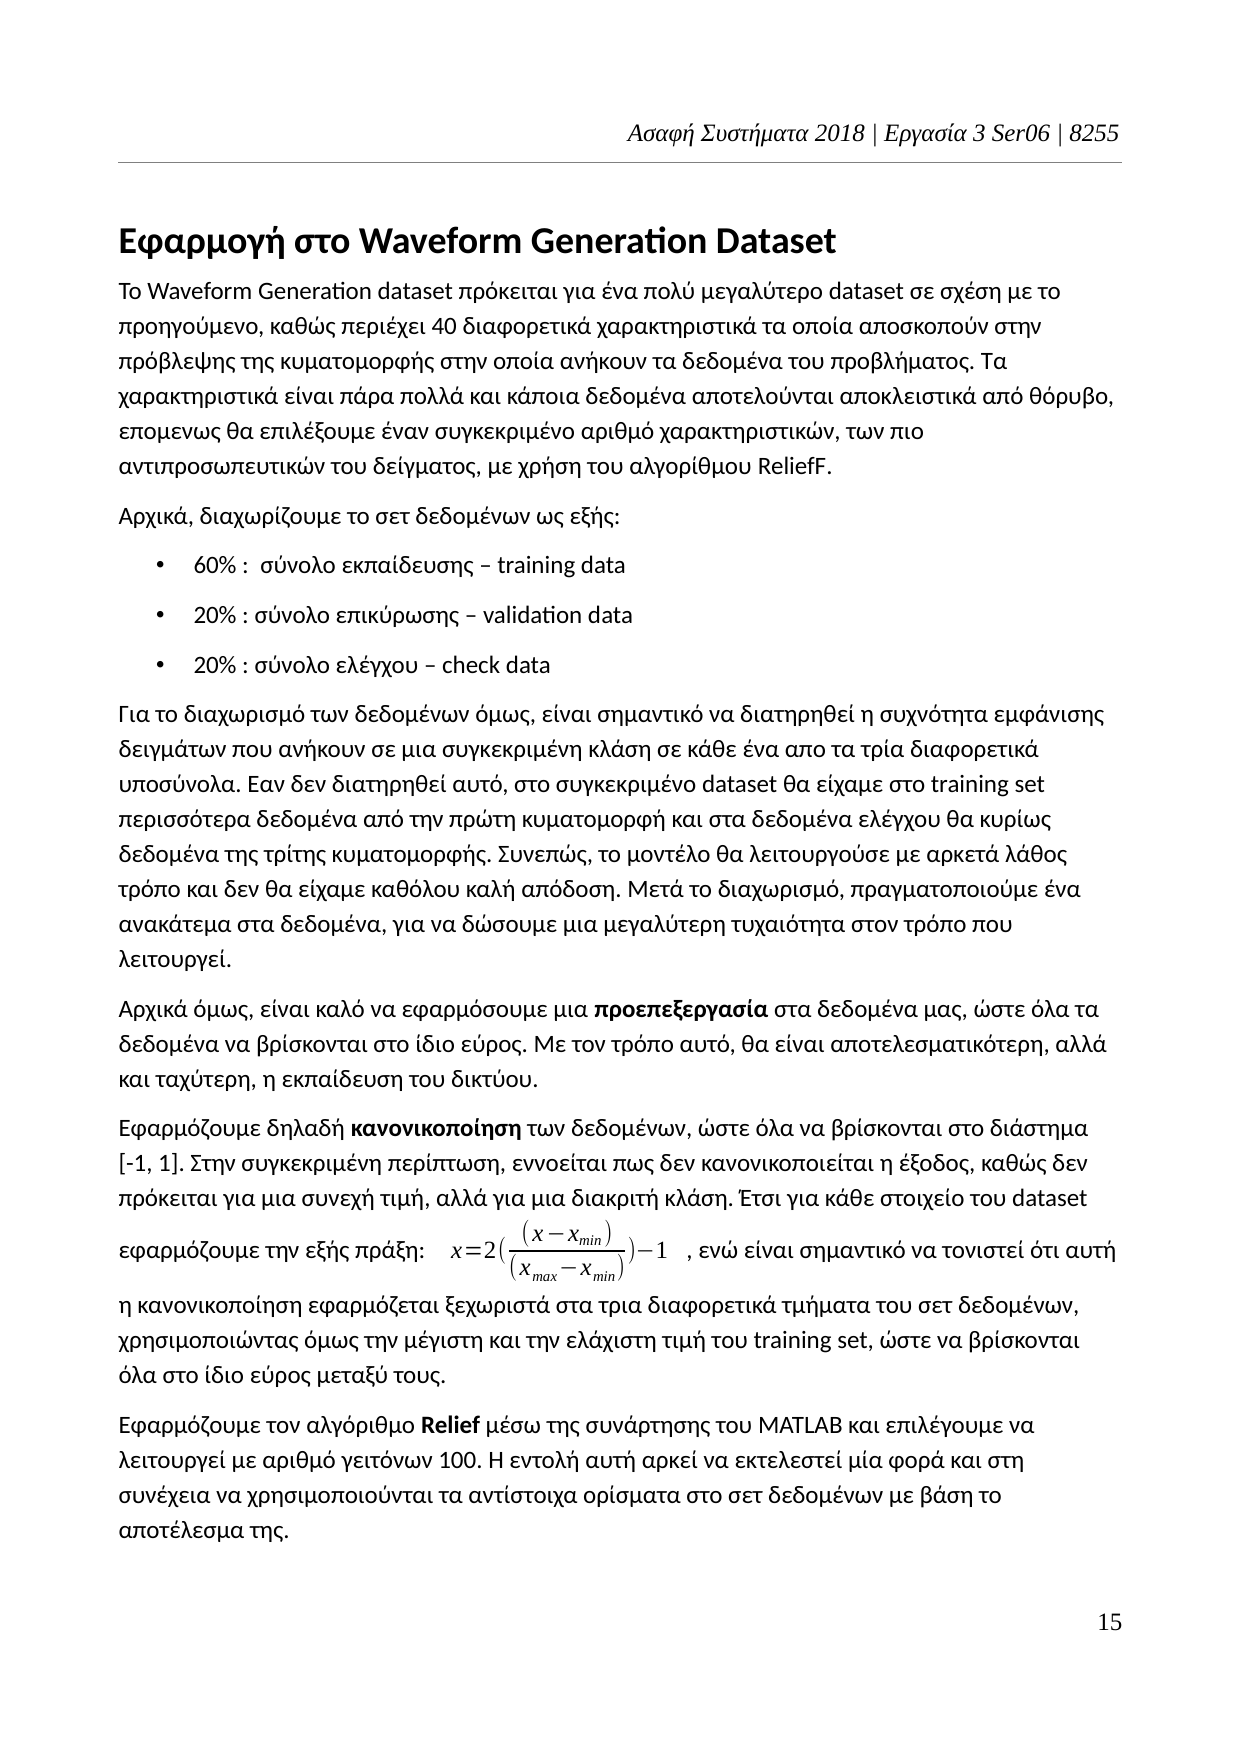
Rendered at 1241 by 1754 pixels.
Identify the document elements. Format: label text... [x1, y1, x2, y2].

text Αρχικά όμως, είναι καλό να εφαρμόσουμε μια προεπεξεργασία στα δεδομένα μας, ώστε όλα τα δεδομένα να βρίσκονται στο ίδιο εύρος. Με τον τρόπο αυτό, θα είναι αποτελεσματικότερη, αλλά και ταχύτερη, η εκπαίδευση του δικτύου. [118, 993, 1122, 1093]
subtitle Εφαρμογή στο Waveform Generation Dataset [118, 217, 1122, 263]
text Εφαρμόζουμε δηλαδή κανονικοποίηση των δεδομένων, ώστε όλα να βρίσκονται στο διάστημα [-1, 1]. Στην συγκεκριμένη περίπτωση, εννοείται πως δεν κανονικοποιείται η έξοδος, καθώς δεν πρόκειται για μια συνεχή τιμή, αλλά για μια διακριτή κλάση. Έτσι για κάθε στοιχείο του dataset εφαρμόζουμε την εξής πράξη: , ενώ είναι σημαντικό να τονιστεί ότι αυτή η κανονικοποίηση εφαρμόζεται ξεχωριστά στα τρια διαφορετικά τμήματα του σετ δεδομένων, χρησιμοποιώντας όμως την μέγιστη και την ελάχιστη τιμή του training set, ώστε να βρίσκονται όλα στο ίδιο εύρος μεταξύ τους. [118, 1113, 1122, 1390]
text Εφαρμόζουμε τον αλγόριθμο Relief μέσω της συνάρτησης του MATLAB και επιλέγουμε να λειτουργεί με αριθμό γειτόνων 100. Η εντολή αυτή αρκεί να εκτελεστεί μία φορά και στη συνέχεια να χρησιμοποιούνται τα αντίστοιχα ορίσματα στο σετ δεδομένων με βάση το αποτέλεσμα της. [118, 1409, 1122, 1544]
text Το Waveform Generation dataset πρόκειται για ένα πολύ μεγαλύτερο dataset σε σχέση με το προηγούμενο, καθώς περιέχει 40 διαφορετικά χαρακτηριστικά τα οποία αποσκοπούν στην πρόβλεψης της κυματομορφής στην οποία ανήκουν τα δεδομένα του προβλήματος. Τα χαρακτηριστικά είναι πάρα πολλά και κάποια δεδομένα αποτελούνται αποκλειστικά από θόρυβο, επομενως θα επιλέξουμε έναν συγκεκριμένο αριθμό χαρακτηριστικών, των πιο αντιπροσωπευτικών του δείγματος, με χρήση του αλγορίθμου ReliefF. [118, 276, 1122, 481]
list 60% : σύνολο εκπαίδευσης – training data [156, 550, 1122, 580]
list 20% : σύνολο επικύρωσης – validation data [156, 599, 1122, 630]
text Για το διαχωρισμό των δεδομένων όμως, είναι σημαντικό να διατηρηθεί η συχνότητα εμφάνισης δειγμάτων που ανήκουν σε μια συγκεκριμένη κλάση σε κάθε ένα απο τα τρία διαφορετικά υποσύνολα. Εαν δεν διατηρηθεί αυτό, στο συγκεκριμένο dataset θα είχαμε στο training set περισσότερα δεδομένα από την πρώτη κυματομορφή και στα δεδομένα ελέγχου θα κυρίως δεδομένα της τρίτης κυματομορφής. Συνεπώς, το μοντέλο θα λειτουργούσε με αρκετά λάθος τρόπο και δεν θα είχαμε καθόλου καλή απόδοση. Μετά το διαχωρισμό, πραγματοποιούμε ένα ανακάτεμα στα δεδομένα, για να δώσουμε μια μεγαλύτερη τυχαιότητα στον τρόπο που λειτουργεί. [118, 698, 1122, 974]
list 20% : σύνολο ελέγχου – check data [156, 649, 1122, 679]
text Αρχικά, διαχωρίζουμε το σετ δεδομένων ως εξής: [118, 500, 1122, 531]
